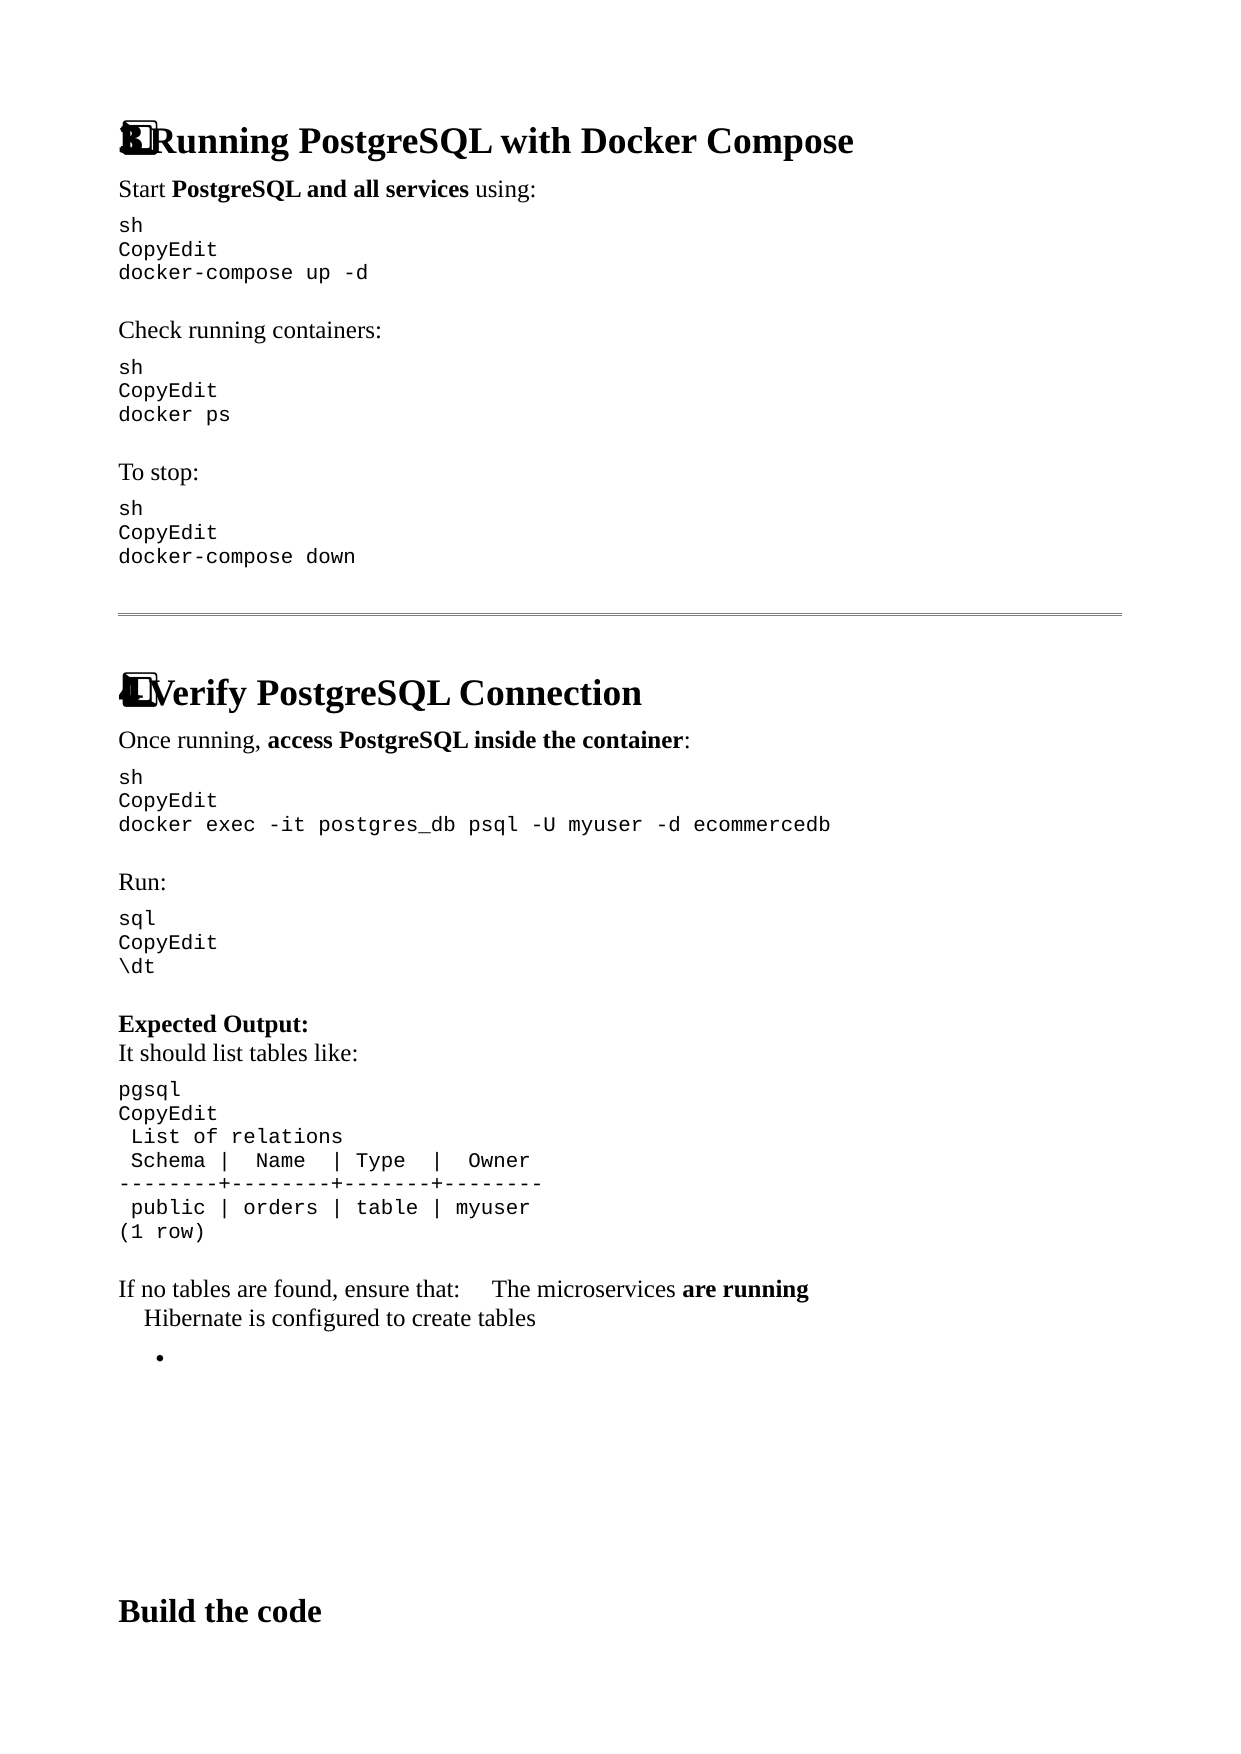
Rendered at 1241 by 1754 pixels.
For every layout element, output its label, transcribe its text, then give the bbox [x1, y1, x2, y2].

text Once running, access PostgreSQL inside the container: [118, 726, 1122, 754]
text CopyEdit [118, 790, 1122, 814]
text CopyEdit [118, 380, 1122, 404]
text To stop: [118, 457, 1122, 486]
text CopyEdit [118, 522, 1122, 546]
text --------+--------+-------+-------- [118, 1173, 1122, 1197]
text Expected Output: It should list tables like: [118, 1009, 1122, 1066]
text sh [118, 767, 1122, 790]
subtitle 4️⃣ Verify PostgreSQL Connection [118, 670, 1122, 713]
text docker-compose down [118, 546, 1122, 569]
text CopyEdit [118, 932, 1122, 956]
text Run: [118, 867, 1122, 896]
text sh [118, 357, 1122, 380]
text docker exec -it postgres_db psql -U myuser -d ecommercedb [118, 814, 1122, 838]
text sh [118, 498, 1122, 522]
text CopyEdit [118, 239, 1122, 262]
text Start PostgreSQL and all services using: [118, 174, 1122, 202]
text List of relations [118, 1126, 1122, 1150]
text public | orders | table | myuser [118, 1197, 1122, 1221]
text docker-compose up -d [118, 262, 1122, 286]
text CopyEdit [118, 1102, 1122, 1126]
text Schema | Name | Type | Owner [118, 1150, 1122, 1173]
text sh [118, 215, 1122, 239]
text (1 row) [118, 1221, 1122, 1244]
text pgsql [118, 1079, 1122, 1102]
subtitle 3️⃣ Running PostgreSQL with Docker Compose [118, 118, 1122, 161]
text sql [118, 908, 1122, 932]
text \dt [118, 956, 1122, 979]
text If no tables are found, ensure that: ✅ The microservices are running ✅ Hibernate is configured to create tables [118, 1274, 1122, 1331]
text Build the code [118, 1591, 1122, 1630]
text Check running containers: [118, 315, 1122, 344]
text docker ps [118, 404, 1122, 428]
